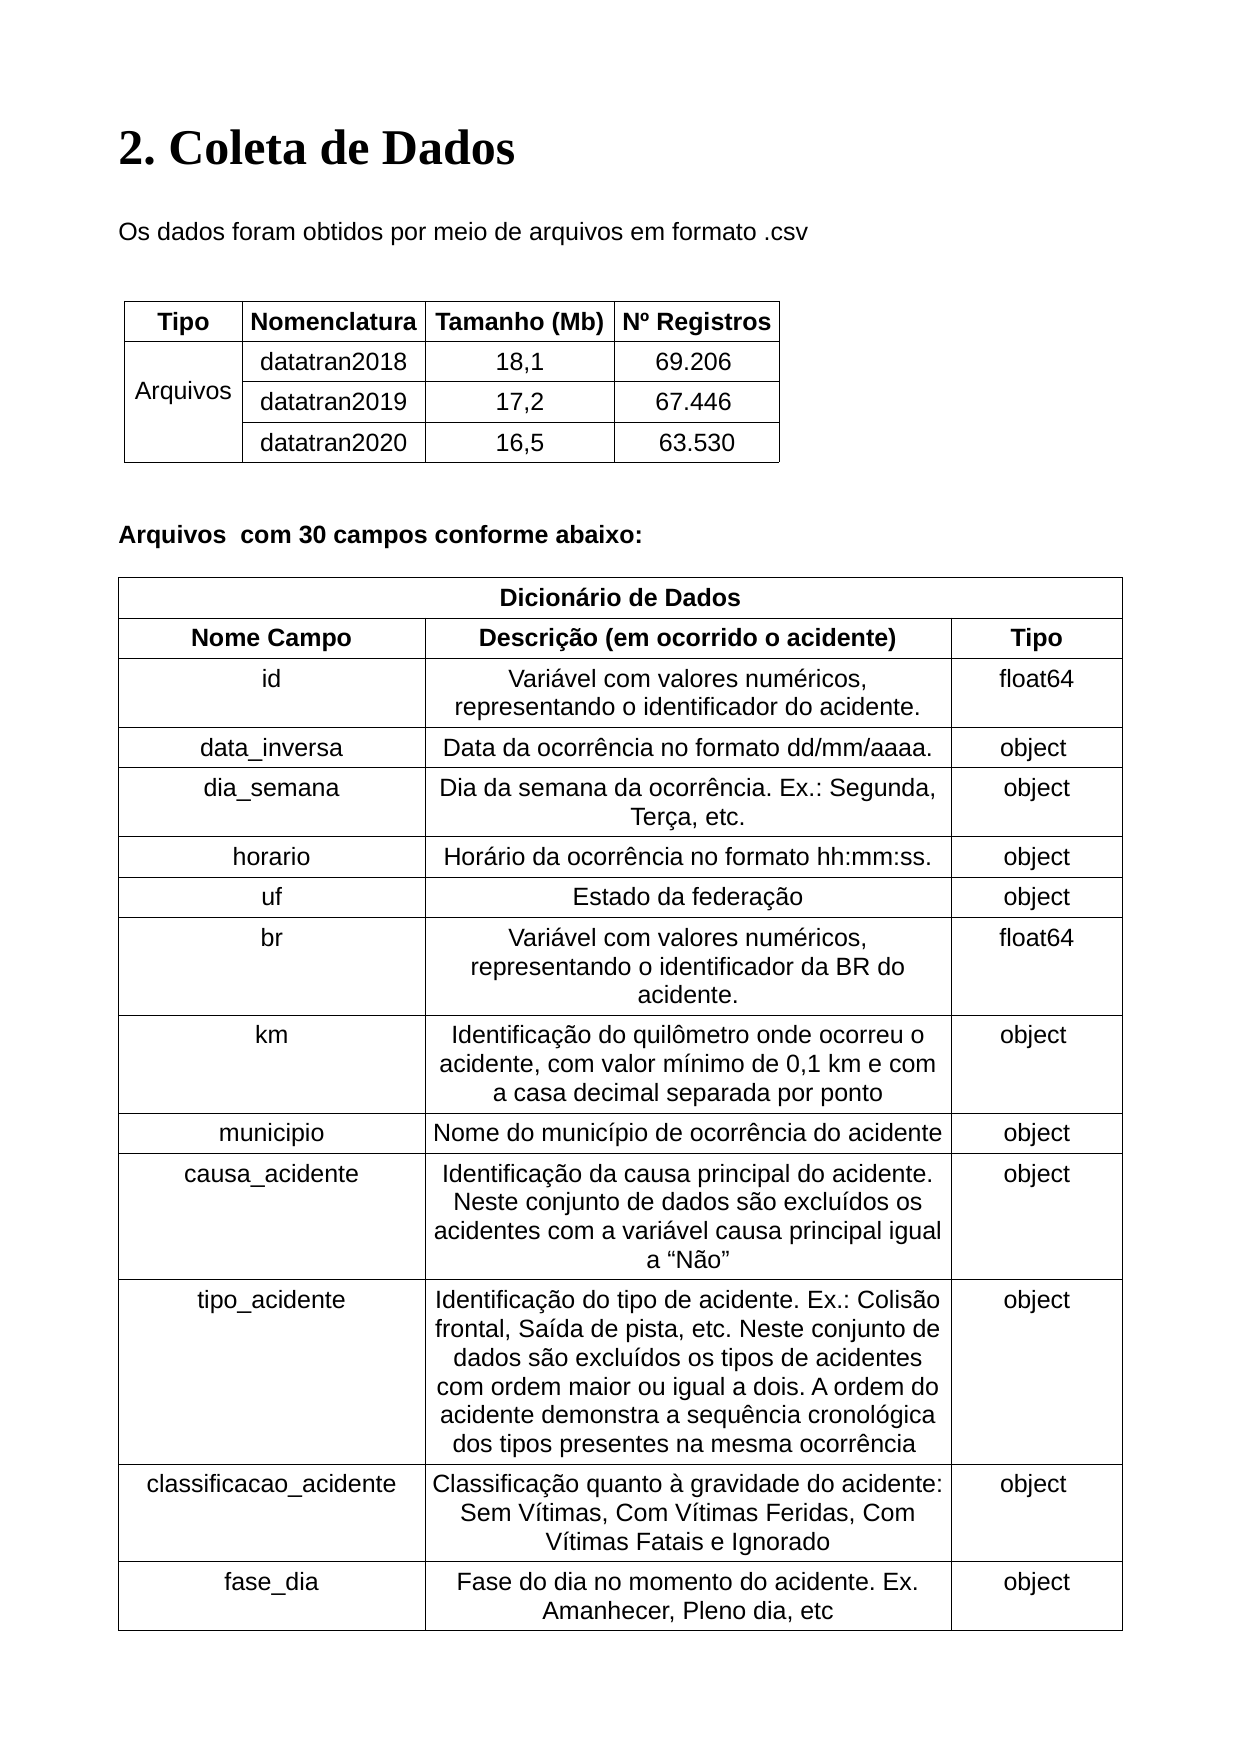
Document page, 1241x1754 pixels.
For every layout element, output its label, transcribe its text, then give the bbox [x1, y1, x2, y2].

table_cell Nome Campo [119, 619, 425, 658]
table_cell object [952, 728, 1122, 767]
table_cell object [952, 1154, 1122, 1279]
table_cell br [119, 918, 425, 1015]
table_cell 18,1 [426, 342, 614, 381]
subtitle 2. Coleta de Dados [118, 118, 1122, 176]
table_cell Identificação da causa principal do acidente. Neste conjunto de dados são excluídos os acidentes com a variável causa principal igual a “Não” [426, 1154, 951, 1279]
table_cell object [952, 1280, 1122, 1463]
table_cell datatran2020 [243, 423, 425, 462]
table_cell object [952, 1114, 1122, 1153]
table_cell 17,2 [426, 382, 614, 422]
table_cell Variável com valores numéricos, representando o identificador do acidente. [426, 659, 951, 727]
table_cell Horário da ocorrência no formato hh:mm:ss. [426, 837, 951, 877]
table_cell object [952, 1016, 1122, 1112]
table_cell Variável com valores numéricos, representando o identificador da BR do acidente. [426, 918, 951, 1015]
table_cell Classificação quanto à gravidade do acidente: Sem Vítimas, Com Vítimas Feridas, Com Vítimas Fatais e Ignorado [426, 1465, 951, 1561]
table_cell id [119, 659, 425, 727]
table_cell Tipo [952, 619, 1122, 658]
table_cell datatran2019 [243, 382, 425, 422]
table_cell 63.530 [615, 423, 779, 462]
table_cell object [952, 878, 1122, 917]
table_cell Dia da semana da ocorrência. Ex.: Segunda, Terça, etc. [426, 768, 951, 836]
table_cell float64 [952, 659, 1122, 727]
table_cell Estado da federação [426, 878, 951, 917]
table_cell km [119, 1016, 425, 1112]
table_cell classificacao_acidente [119, 1465, 425, 1561]
table_cell float64 [952, 918, 1122, 1015]
table_cell Fase do dia no momento do acidente. Ex. Amanhecer, Pleno dia, etc [426, 1562, 951, 1630]
table_cell Identificação do tipo de acidente. Ex.: Colisão frontal, Saída de pista, etc. Neste conjunto de dados são excluídos os tipos de acidentes com ordem maior ou igual a dois. A ordem do acidente demonstra a sequência cronológica dos tipos presentes na mesma ocorrência [426, 1280, 951, 1463]
table_header Tamanho (Mb) [426, 302, 614, 341]
table_header Tipo [125, 302, 242, 341]
table_cell object [952, 1562, 1122, 1630]
table_header Nomenclatura [243, 302, 425, 341]
text Arquivos com 30 campos conforme abaixo: [118, 520, 1122, 548]
table_cell causa_acidente [119, 1154, 425, 1279]
table_cell 67.446 [615, 382, 779, 422]
table_cell Data da ocorrência no formato dd/mm/aaaa. [426, 728, 951, 767]
table_cell Identificação do quilômetro onde ocorreu o acidente, com valor mínimo de 0,1 km e com a casa decimal separada por ponto [426, 1016, 951, 1112]
table_cell tipo_acidente [119, 1280, 425, 1463]
table_cell uf [119, 878, 425, 917]
table_cell Descrição (em ocorrido o acidente) [426, 619, 951, 658]
table_cell 16,5 [426, 423, 614, 462]
table_header Dicionário de Dados [119, 578, 1122, 617]
table_cell horario [119, 837, 425, 877]
table_cell object [952, 1465, 1122, 1561]
table_cell object [952, 768, 1122, 836]
table_cell municipio [119, 1114, 425, 1153]
table_cell dia_semana [119, 768, 425, 836]
table_cell Arquivos [125, 342, 242, 462]
table_cell object [952, 837, 1122, 877]
table_cell Nome do município de ocorrência do acidente [426, 1114, 951, 1153]
table_cell datatran2018 [243, 342, 425, 381]
table_header Nº Registros [615, 302, 779, 341]
table_cell data_inversa [119, 728, 425, 767]
text Os dados foram obtidos por meio de arquivos em formato .csv [118, 217, 1122, 246]
table_cell 69.206 [615, 342, 779, 381]
table_cell fase_dia [119, 1562, 425, 1630]
